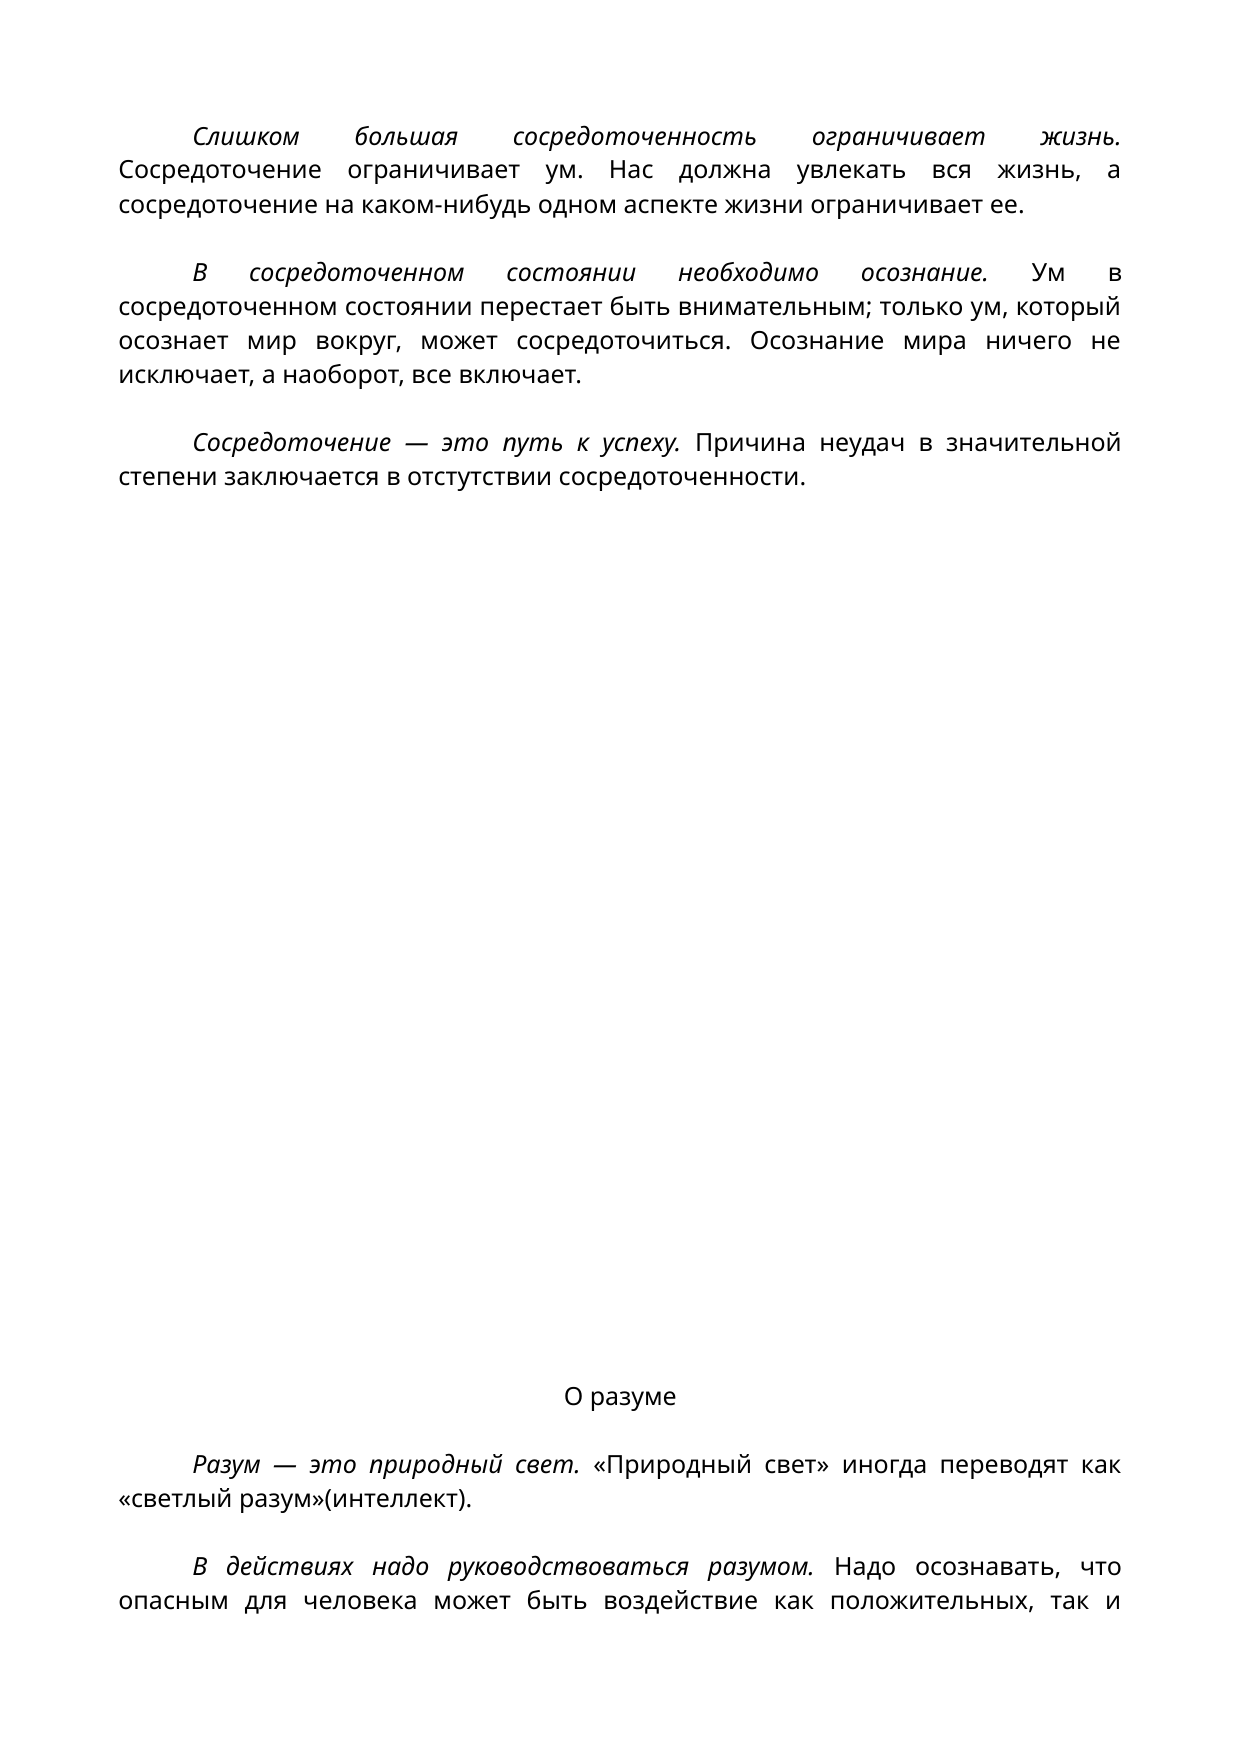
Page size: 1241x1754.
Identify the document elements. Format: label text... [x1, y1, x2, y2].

text В сосредоточенном состоянии необходимо осознание. Ум в сосредоточенном состоянии перестает быть внимательным; только ум, который осознает мир вокруг, может сосредоточиться. Осознание мира ничего не исключает, а наоборот, все включает. [118, 254, 1122, 391]
text В действиях надо руководствоваться разумом. Надо осознавать, что опасным для человека может быть воздействие как положительных, так и [118, 1549, 1122, 1617]
text Сосредоточение — это путь к успеху. Причина неудач в значительной степени заключается в отстутствии сосредоточенности. [118, 425, 1122, 493]
text О разуме [118, 1378, 1122, 1412]
text Слишком большая сосредоточенность ограничивает жизнь. Сосредоточение ограничивает ум. Нас должна увлекать вся жизнь, а сосредоточение на каком-нибудь одном аспекте жизни ограничивает ее. [118, 118, 1122, 220]
text Разум — это природный свет. «Природный свет» иногда переводят как «светлый разум»(интеллект). [118, 1447, 1122, 1515]
